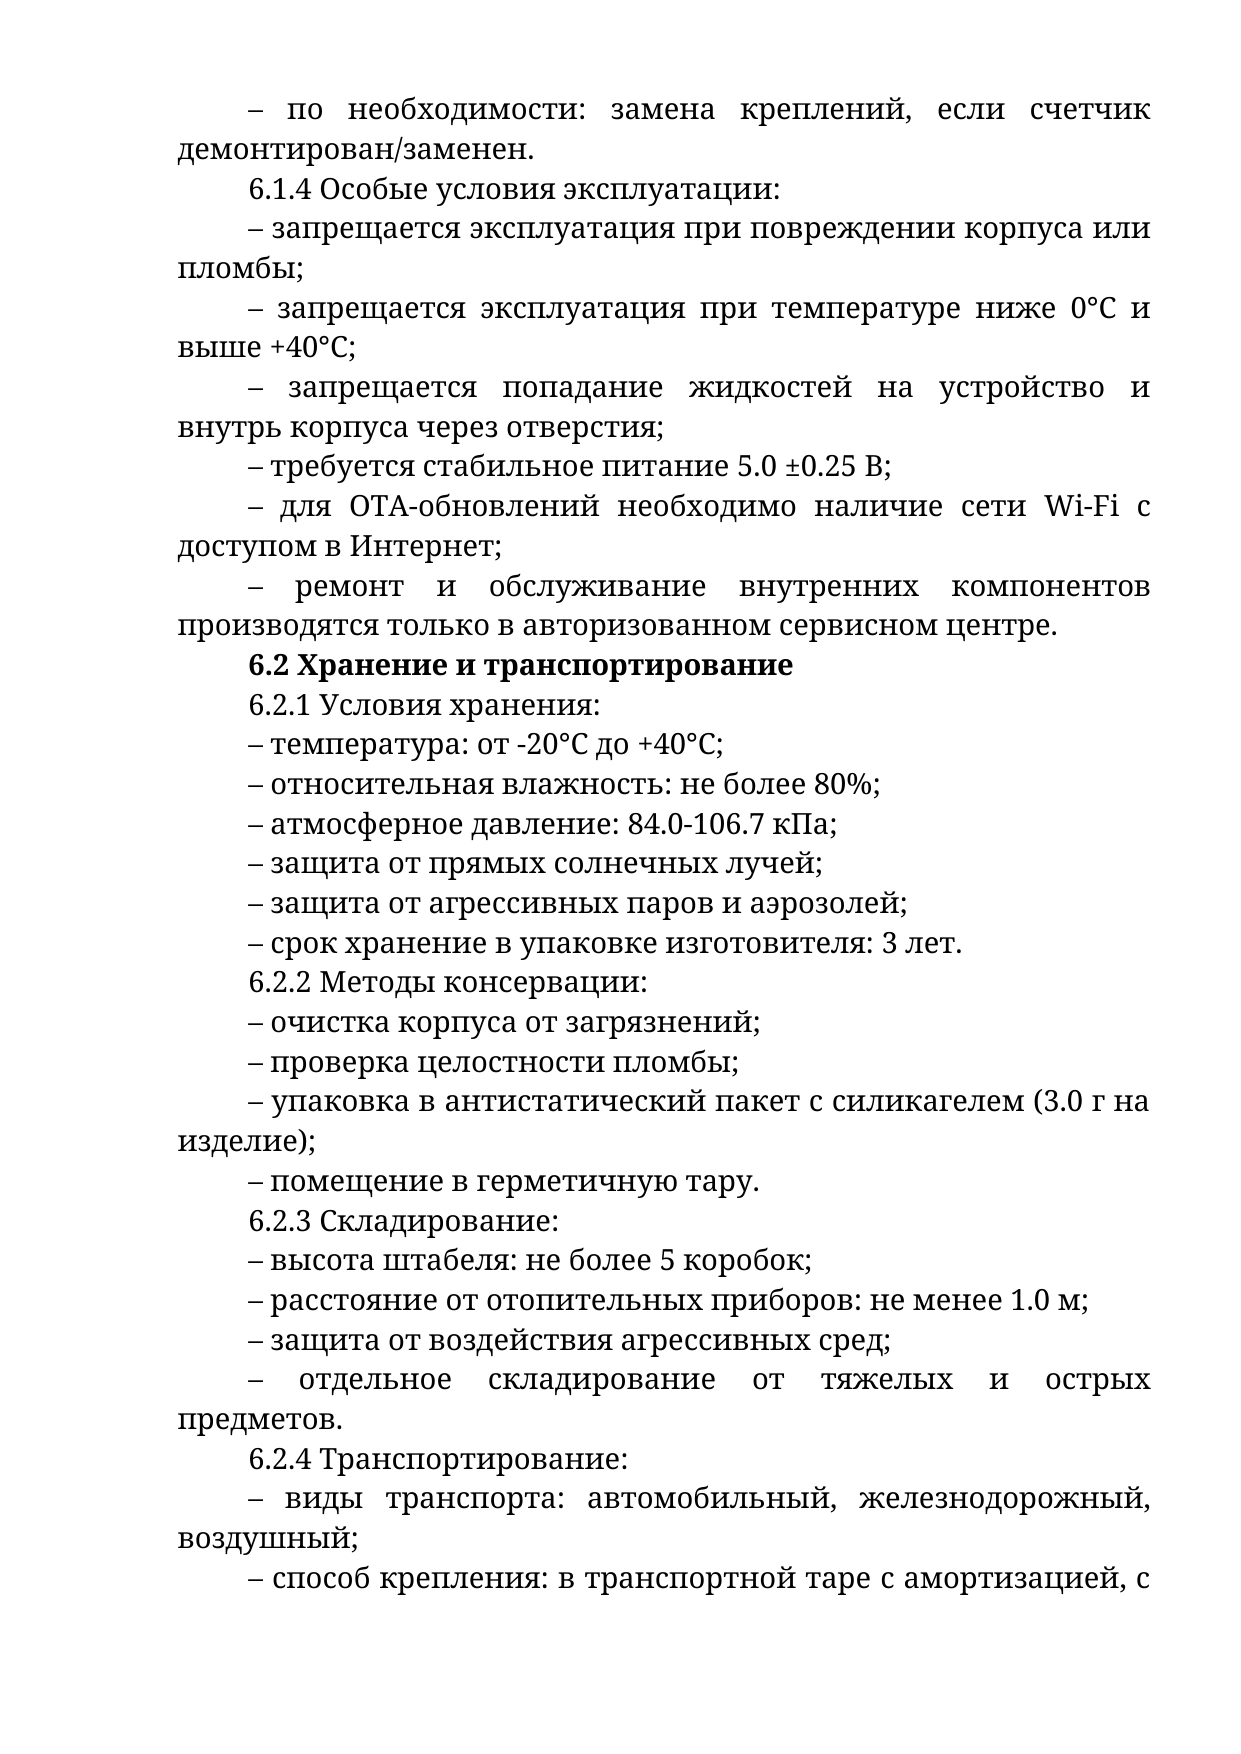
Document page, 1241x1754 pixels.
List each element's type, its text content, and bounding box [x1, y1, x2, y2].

text – расстояние от отопительных приборов: не менее 1.0 м; [177, 1279, 1152, 1319]
text 6.2.2 Методы консервации: [177, 962, 1152, 1001]
text – запрещается попадание жидкостей на устройство и внутрь корпуса через отверстия; [177, 366, 1152, 446]
text – для OTA-обновлений необходимо наличие сети Wi-Fi с доступом в Интернет; [177, 485, 1152, 565]
text – проверка целостности пломбы; [177, 1041, 1152, 1081]
text 6.1.4 Особые условия эксплуатации: [177, 168, 1152, 208]
text – атмосферное давление: 84.0-106.7 кПа; [177, 803, 1152, 843]
text – ремонт и обслуживание внутренних компонентов производятся только в авторизованном сервисном центре. [177, 565, 1152, 644]
text – запрещается эксплуатация при повреждении корпуса или пломбы; [177, 208, 1152, 287]
text – очистка корпуса от загрязнений; [177, 1001, 1152, 1041]
text – защита от воздействия агрессивных сред; [177, 1319, 1152, 1358]
text – относительная влажность: не более 80%; [177, 763, 1152, 803]
text – срок хранение в упаковке изготовителя: 3 лет. [177, 922, 1152, 962]
subtitle 6.2 Хранение и транспортирование [177, 644, 1152, 684]
text – защита от прямых солнечных лучей; [177, 843, 1152, 882]
text – защита от агрессивных паров и аэрозолей; [177, 882, 1152, 922]
text – температура: от -20°C до +40°C; [177, 723, 1152, 763]
text – требуется стабильное питание 5.0 ±0.25 В; [177, 446, 1152, 485]
text 6.2.4 Транспортирование: [177, 1438, 1152, 1478]
text – запрещается эксплуатация при температуре ниже 0°C и выше +40°C; [177, 287, 1152, 366]
text – помещение в герметичную тару. [177, 1160, 1152, 1200]
text – виды транспорта: автомобильный, железнодорожный, воздушный; [177, 1478, 1152, 1557]
text – отдельное складирование от тяжелых и острых предметов. [177, 1358, 1152, 1438]
text – по необходимости: замена креплений, если счетчик демонтирован/заменен. [177, 88, 1152, 168]
text 6.2.3 Складирование: [177, 1200, 1152, 1239]
text – способ крепления: в транспортной таре с амортизацией, с [177, 1557, 1152, 1597]
text – упаковка в антистатический пакет с силикагелем (3.0 г на изделие); [177, 1081, 1152, 1160]
text 6.2.1 Условия хранения: [177, 684, 1152, 723]
text – высота штабеля: не более 5 коробок; [177, 1239, 1152, 1279]
